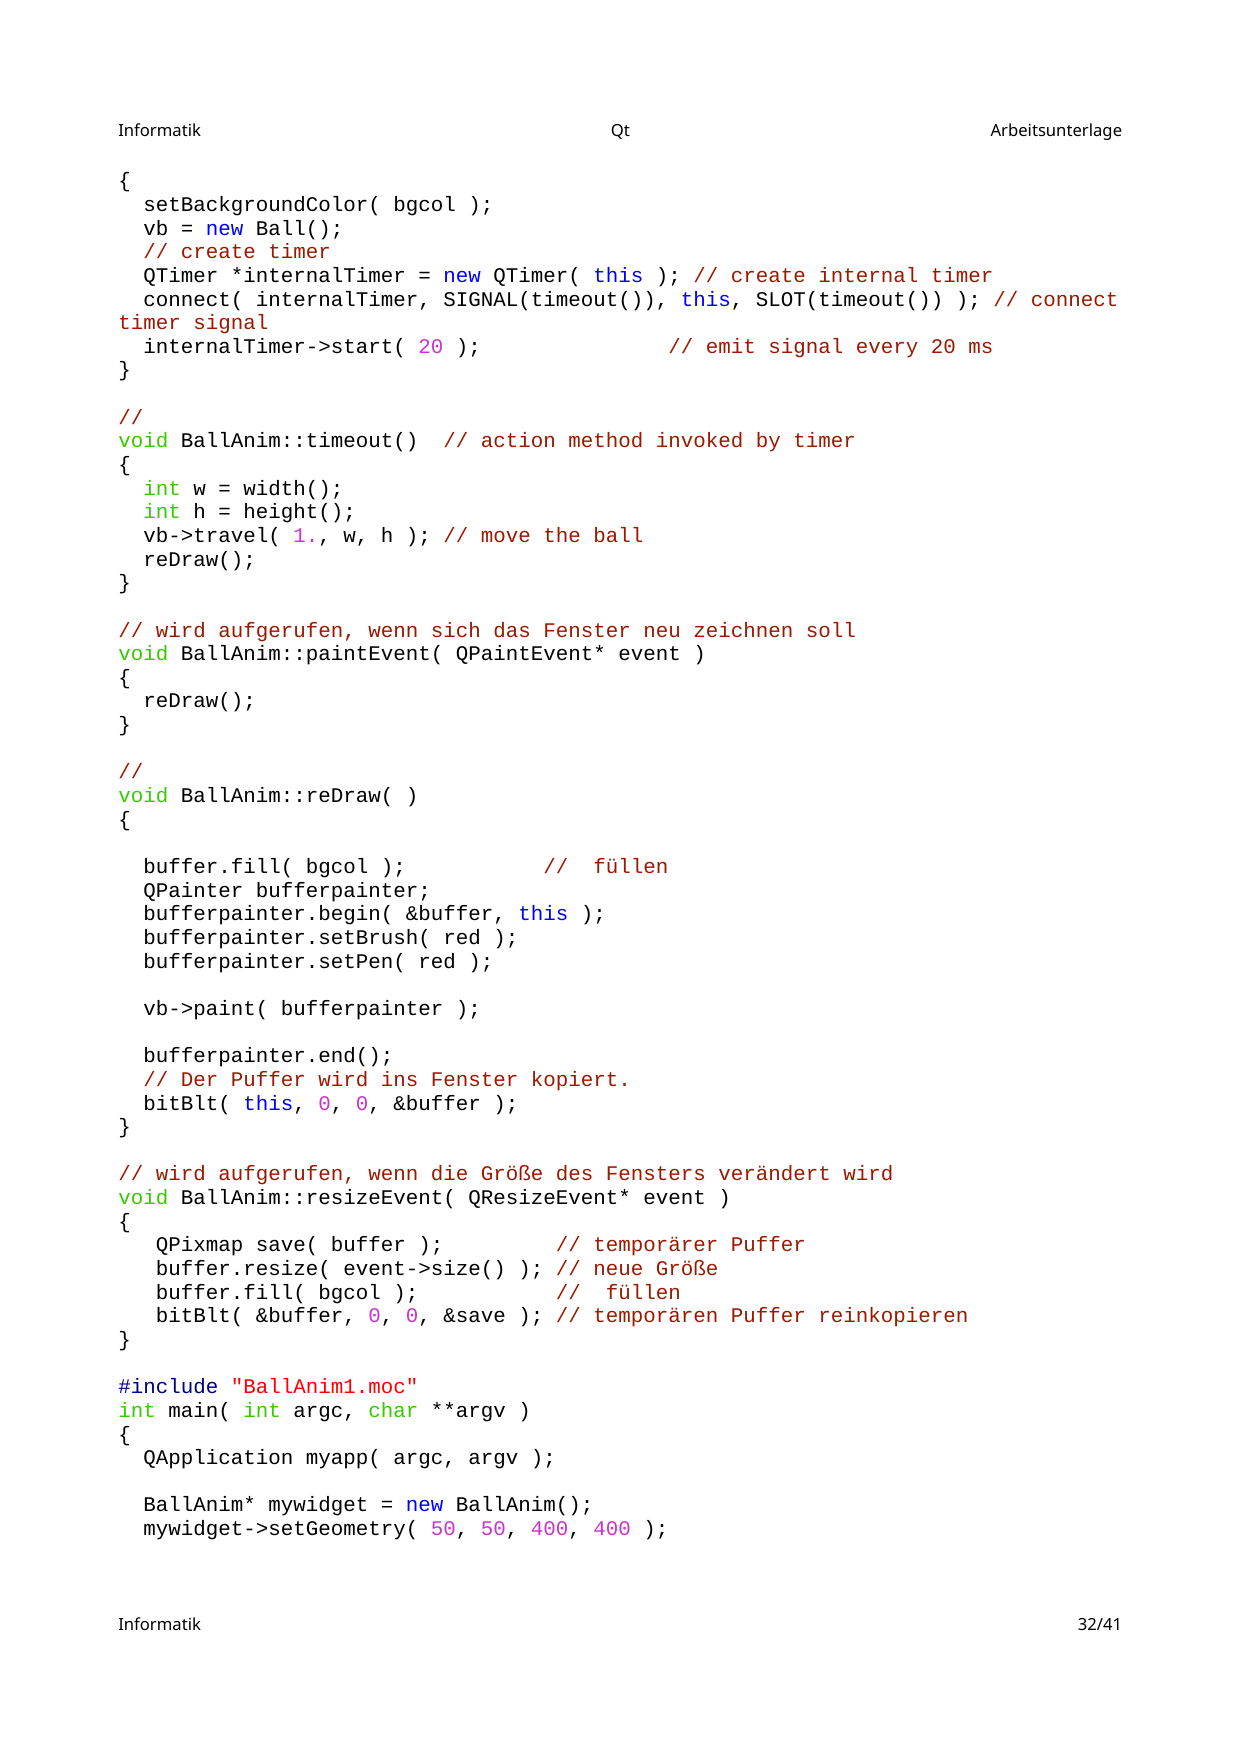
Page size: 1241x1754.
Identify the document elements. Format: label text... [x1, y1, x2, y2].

text { [118, 170, 1122, 194]
text bufferpainter.setBrush( red ); [118, 927, 1122, 951]
text bufferpainter.begin( &buffer, this ); [118, 903, 1122, 927]
text { [118, 1423, 1122, 1447]
text void BallAnim::reDraw( ) [118, 785, 1122, 809]
text bufferpainter.setPen( red ); [118, 951, 1122, 974]
text QApplication myapp( argc, argv ); [118, 1447, 1122, 1471]
text BallAnim* mywidget = new BallAnim(); [118, 1494, 1122, 1518]
text void BallAnim::timeout() // action method invoked by timer [118, 430, 1122, 454]
text } [118, 1116, 1122, 1140]
text bufferpainter.end(); [118, 1045, 1122, 1069]
text buffer.fill( bgcol ); // füllen [118, 856, 1122, 880]
text buffer.resize( event->size() ); // neue Größe [118, 1258, 1122, 1282]
text // [118, 761, 1122, 785]
text bitBlt( &buffer, 0, 0, &save ); // temporären Puffer reinkopieren [118, 1305, 1122, 1329]
text mywidget->setGeometry( 50, 50, 400, 400 ); [118, 1518, 1122, 1542]
text bitBlt( this, 0, 0, &buffer ); [118, 1092, 1122, 1116]
text } [118, 714, 1122, 738]
text int w = width(); [118, 478, 1122, 501]
text // [118, 407, 1122, 430]
text QTimer *internalTimer = new QTimer( this ); // create internal timer [118, 265, 1122, 288]
text #include "BallAnim1.moc" [118, 1376, 1122, 1400]
text int main( int argc, char **argv ) [118, 1400, 1122, 1423]
text vb = new Ball(); [118, 218, 1122, 241]
text int h = height(); [118, 501, 1122, 525]
text void BallAnim::paintEvent( QPaintEvent* event ) [118, 643, 1122, 667]
text reDraw(); [118, 691, 1122, 714]
text buffer.fill( bgcol ); // füllen [118, 1282, 1122, 1305]
text vb->paint( bufferpainter ); [118, 998, 1122, 1022]
text // wird aufgerufen, wenn die Größe des Fensters verändert wird [118, 1163, 1122, 1187]
text } [118, 572, 1122, 596]
text internalTimer->start( 20 ); // emit signal every 20 ms [118, 336, 1122, 359]
text { [118, 1211, 1122, 1234]
text void BallAnim::resizeEvent( QResizeEvent* event ) [118, 1187, 1122, 1211]
text vb->travel( 1., w, h ); // move the ball [118, 525, 1122, 549]
text setBackgroundColor( bgcol ); [118, 194, 1122, 218]
text // Der Puffer wird ins Fenster kopiert. [118, 1069, 1122, 1092]
text QPainter bufferpainter; [118, 880, 1122, 903]
text { [118, 667, 1122, 691]
text { [118, 809, 1122, 832]
text } [118, 1329, 1122, 1353]
text // create timer [118, 241, 1122, 265]
text // wird aufgerufen, wenn sich das Fenster neu zeichnen soll [118, 619, 1122, 643]
text connect( internalTimer, SIGNAL(timeout()), this, SLOT(timeout()) ); // connect timer signal [118, 288, 1122, 336]
text } [118, 359, 1122, 383]
text QPixmap save( buffer ); // temporärer Puffer [118, 1234, 1122, 1258]
text { [118, 454, 1122, 478]
text reDraw(); [118, 549, 1122, 572]
